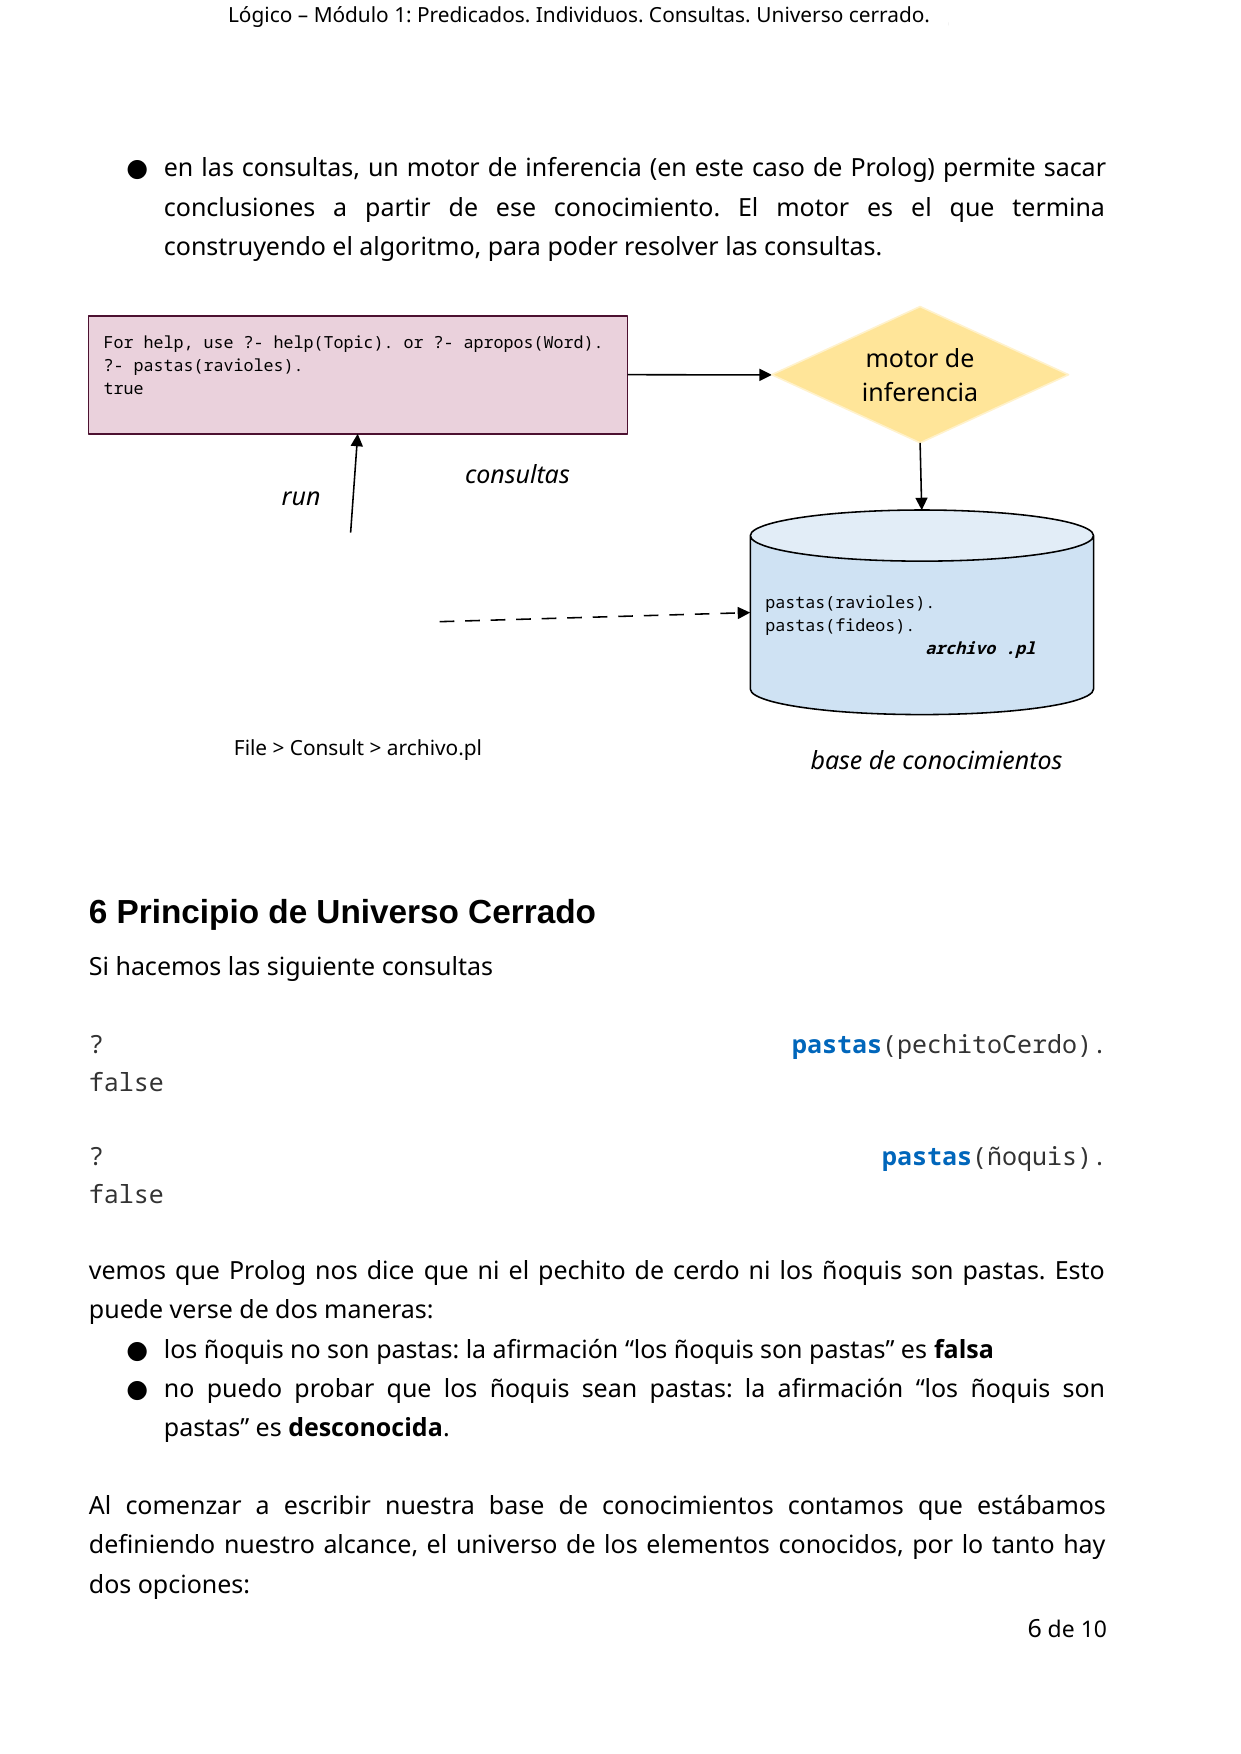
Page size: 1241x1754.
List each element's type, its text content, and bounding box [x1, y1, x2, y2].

list los ñoquis no son pastas: la afirmación “los ñoquis son pastas” es falsa [126, 1331, 1107, 1365]
subtitle 6 Principio de Universo Cerrado [89, 892, 1107, 930]
text Si hacemos las siguiente consultas [89, 948, 1107, 983]
list en las consultas, un motor de inferencia (en este caso de Prolog) permite sacar conclusiones a partir de ese conocimiento. El motor es el que termina construyendo el algoritmo, para poder resolver las consultas. [126, 150, 1107, 262]
text vemos que Prolog nos dice que ni el pechito de cerdo ni los ñoquis son pastas. Esto puede verse de dos maneras: [89, 1253, 1107, 1326]
text ? pastas(pechitoCerdo). false ? pastas(ñoquis). false [89, 1027, 1107, 1211]
text Al comenzar a escribir nuestra base de conocimientos contamos que estábamos definiendo nuestro alcance, el universo de los elementos conocidos, por lo tanto hay dos opciones: [89, 1488, 1107, 1600]
list no puedo probar que los ñoquis sean pastas: la afirmación “los ñoquis son pastas” es desconocida. [126, 1371, 1107, 1444]
